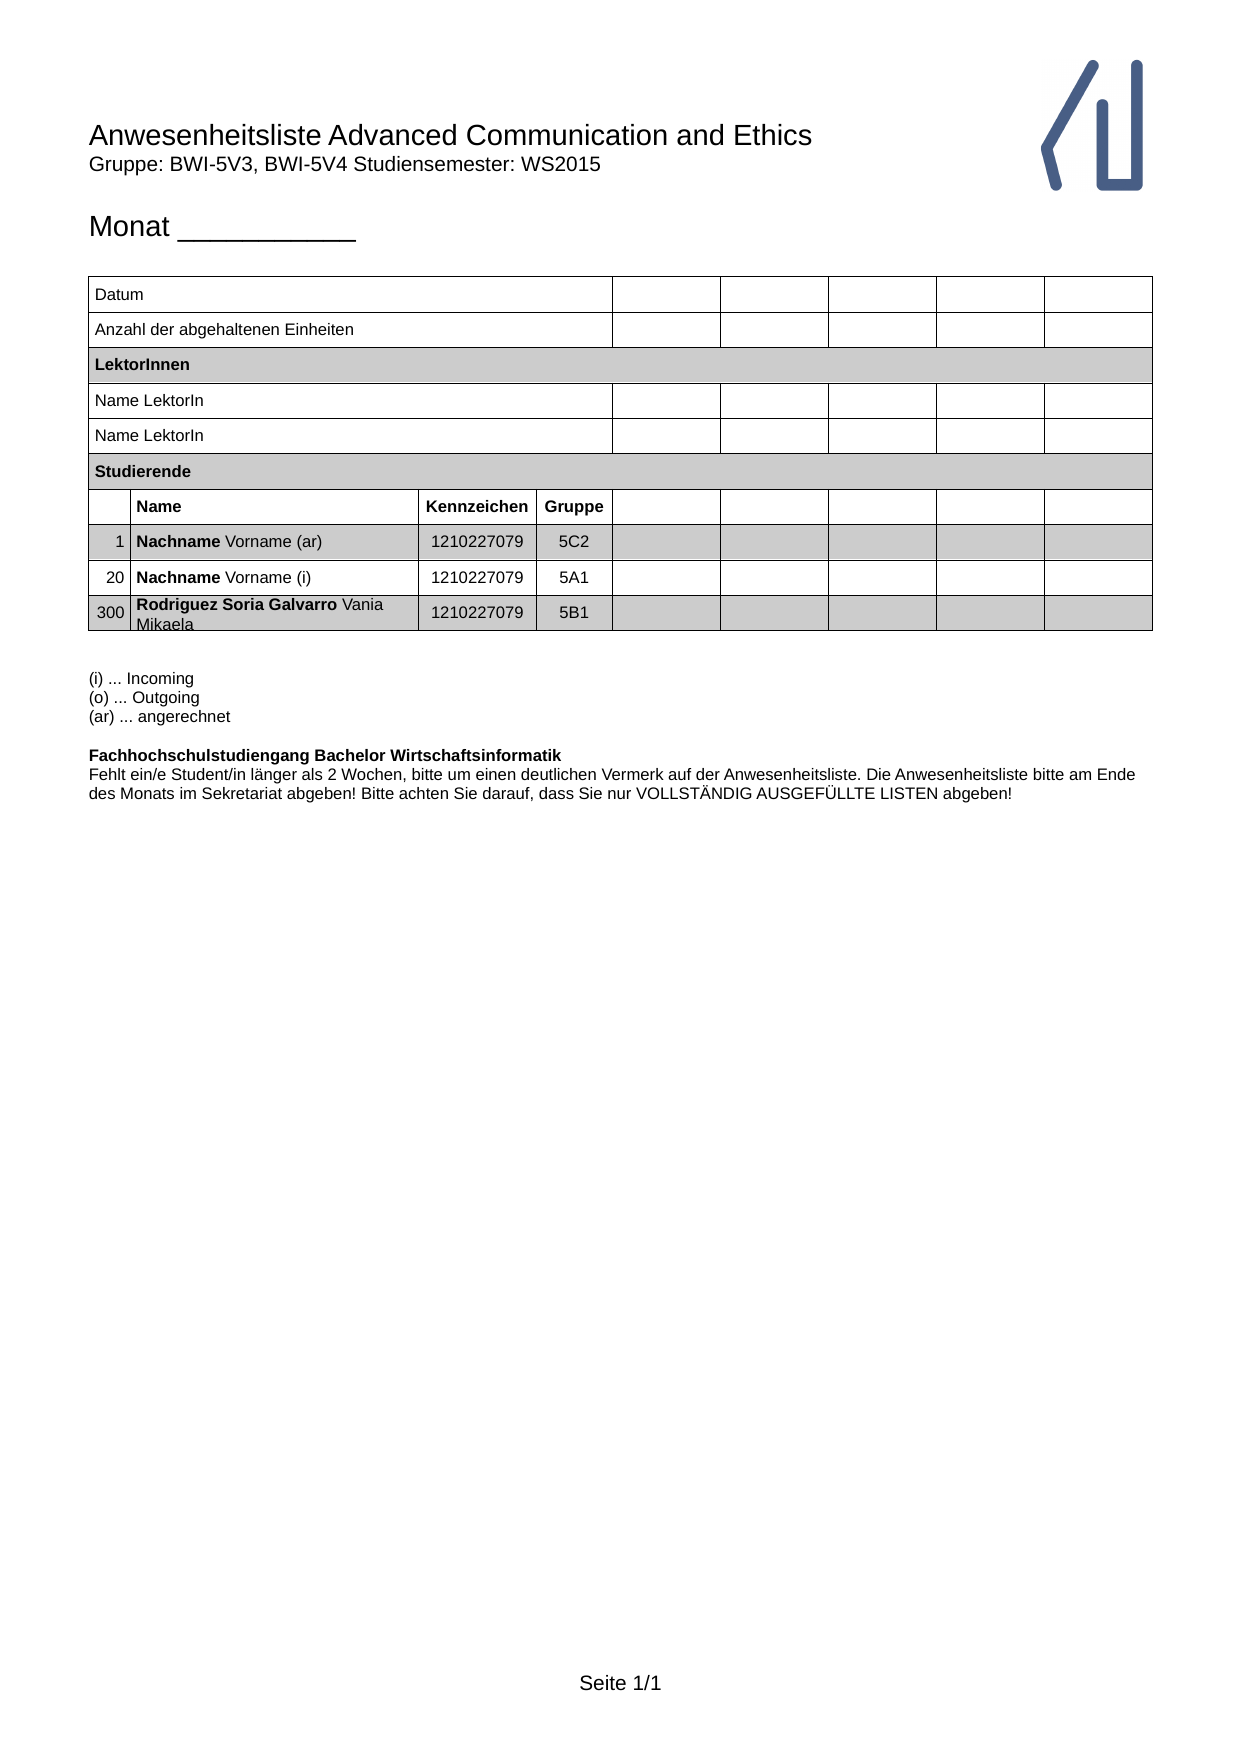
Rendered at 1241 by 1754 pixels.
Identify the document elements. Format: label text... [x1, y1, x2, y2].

table_cell [1045, 561, 1152, 595]
text (ar) ... angerechnet [88, 707, 1152, 726]
table_cell [937, 384, 1044, 418]
table_cell [937, 313, 1044, 347]
table_cell Rodriguez Soria Galvarro Vania Mikaela [131, 596, 418, 630]
table_cell 1210227079 [419, 561, 536, 595]
table_cell [613, 561, 720, 595]
table_cell [721, 525, 828, 559]
table_cell 1210227079 [419, 525, 536, 559]
text Anwesenheitsliste Advanced Communication and Ethics [88, 118, 1040, 152]
table_cell [613, 419, 720, 453]
table_cell [1045, 313, 1152, 347]
table_cell [829, 419, 936, 453]
table_cell [613, 313, 720, 347]
table_cell 1 [89, 525, 130, 559]
table_cell [937, 525, 1044, 559]
table_cell 20 [89, 561, 130, 595]
table_cell [1045, 384, 1152, 418]
table_cell [721, 490, 828, 524]
table_cell [721, 384, 828, 418]
table_cell 1210227079 [419, 596, 536, 630]
table_cell Name LektorIn [89, 384, 612, 418]
table_cell [613, 525, 720, 559]
picture [1040, 59, 1145, 192]
table_cell [721, 419, 828, 453]
table_header [613, 277, 720, 312]
table_cell Name LektorIn [89, 419, 612, 453]
table_cell 5A1 [537, 561, 612, 595]
table_cell [937, 596, 1044, 630]
table_cell [937, 419, 1044, 453]
text (o) ... Outgoing [88, 688, 1152, 707]
table_cell [829, 313, 936, 347]
table_header [1045, 277, 1152, 312]
table_cell LektorInnen [89, 348, 1152, 382]
text (i) ... Incoming [88, 669, 1152, 688]
table_cell [829, 525, 936, 559]
table_cell [613, 596, 720, 630]
table_header [829, 277, 936, 312]
table_cell Nachname Vorname (ar) [131, 525, 418, 559]
table_cell [613, 384, 720, 418]
table_cell Name [131, 490, 418, 524]
table_cell Studierende [89, 454, 1152, 489]
table_cell [829, 561, 936, 595]
table_cell [829, 596, 936, 630]
table_cell [1045, 525, 1152, 559]
text Gruppe: BWI-5V3, BWI-5V4 Studiensemester: WS2015 [88, 152, 1040, 176]
table_cell [937, 490, 1044, 524]
table_cell Kennzeichen [419, 490, 536, 524]
table_cell [1045, 419, 1152, 453]
text Fehlt ein/e Student/in länger als 2 Wochen, bitte um einen deutlichen Vermerk auf der Anwesenheitsliste. Die Anwesenheitsliste bitte am Ende des Monats im Sekretariat abgeben! Bitte achten Sie darauf, dass Sie nur VOLLSTÄNDIG AUSGEFÜLLTE LISTEN abgeben! [88, 765, 1152, 803]
table_cell [1045, 490, 1152, 524]
table_header [721, 277, 828, 312]
table_cell [829, 384, 936, 418]
text Monat ___________ [88, 209, 1152, 243]
table_cell 300 [89, 596, 130, 630]
table_cell Anzahl der abgehaltenen Einheiten [89, 313, 612, 347]
table_cell Nachname Vorname (i) [131, 561, 418, 595]
table_cell [937, 561, 1044, 595]
table_cell 5B1 [537, 596, 612, 630]
table_cell Gruppe [537, 490, 612, 524]
table_header Datum [89, 277, 612, 312]
table_cell [829, 490, 936, 524]
table_cell [721, 596, 828, 630]
table_cell [721, 561, 828, 595]
table_cell [89, 490, 130, 524]
text Fachhochschulstudiengang Bachelor Wirtschaftsinformatik [88, 746, 1152, 765]
table_cell 5C2 [537, 525, 612, 559]
table_cell [613, 490, 720, 524]
table_cell [1045, 596, 1152, 630]
table_header [937, 277, 1044, 312]
table_cell [721, 313, 828, 347]
